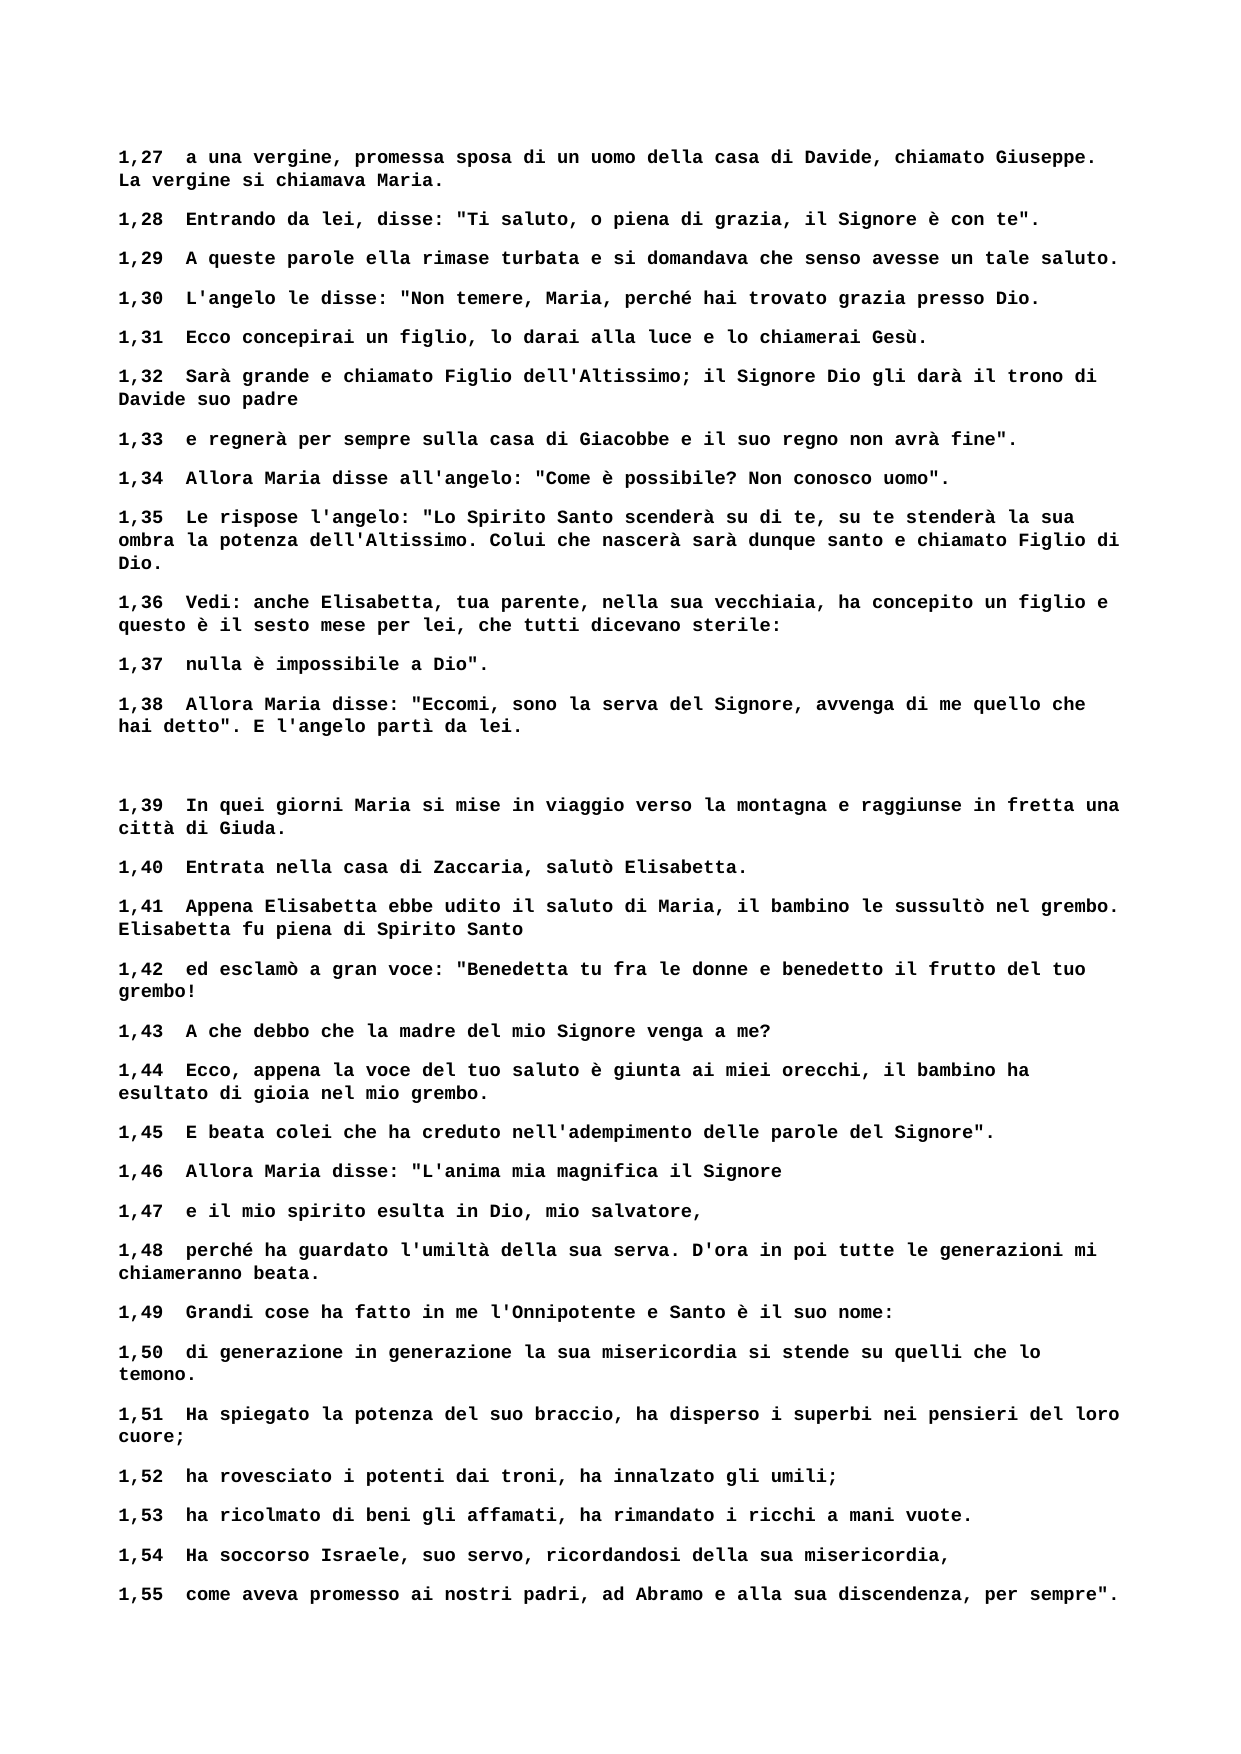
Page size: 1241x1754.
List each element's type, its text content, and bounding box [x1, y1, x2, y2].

text 1,47 e il mio spirito esulta in Dio, mio salvatore, [118, 1202, 1122, 1223]
text 1,46 Allora Maria disse: "L'anima mia magnifica il Signore [118, 1162, 1122, 1183]
text 1,52 ha rovesciato i potenti dai troni, ha innalzato gli umili; [118, 1467, 1122, 1488]
text 1,33 e regnerà per sempre sulla casa di Giacobbe e il suo regno non avrà fine". [118, 429, 1122, 451]
text 1,29 A queste parole ella rimase turbata e si domandava che senso avesse un tale saluto. [118, 249, 1122, 270]
text 1,44 Ecco, appena la voce del tuo saluto è giunta ai miei orecchi, il bambino ha esultato di gioia nel mio grembo. [118, 1061, 1122, 1105]
text 1,54 Ha soccorso Israele, suo servo, ricordandosi della sua misericordia, [118, 1545, 1122, 1567]
text 1,51 Ha spiegato la potenza del suo braccio, ha disperso i superbi nei pensieri del loro cuore; [118, 1404, 1122, 1448]
text 1,53 ha ricolmato di beni gli affamati, ha rimandato i ricchi a mani vuote. [118, 1506, 1122, 1527]
text 1,28 Entrando da lei, disse: "Ti saluto, o piena di grazia, il Signore è con te". [118, 210, 1122, 231]
text 1,37 nulla è impossibile a Dio". [118, 655, 1122, 676]
text 1,55 come aveva promesso ai nostri padri, ad Abramo e alla sua discendenza, per sempre". [118, 1585, 1122, 1606]
text 1,30 L'angelo le disse: "Non temere, Maria, perché hai trovato grazia presso Dio. [118, 288, 1122, 310]
text 1,40 Entrata nella casa di Zaccaria, salutò Elisabetta. [118, 858, 1122, 879]
text 1,34 Allora Maria disse all'angelo: "Come è possibile? Non conosco uomo". [118, 469, 1122, 490]
text 1,41 Appena Elisabetta ebbe udito il saluto di Maria, il bambino le sussultò nel grembo. Elisabetta fu piena di Spirito Santo [118, 897, 1122, 941]
text 1,50 di generazione in generazione la sua misericordia si stende su quelli che lo temono. [118, 1342, 1122, 1386]
text 1,38 Allora Maria disse: "Eccomi, sono la serva del Signore, avvenga di me quello che hai detto". E l'angelo partì da lei. [118, 694, 1122, 738]
text 1,39 In quei giorni Maria si mise in viaggio verso la montagna e raggiunse in fretta una città di Giuda. [118, 796, 1122, 840]
text 1,45 E beata colei che ha creduto nell'adempimento delle parole del Signore". [118, 1123, 1122, 1144]
text 1,49 Grandi cose ha fatto in me l'Onnipotente e Santo è il suo nome: [118, 1303, 1122, 1324]
text 1,31 Ecco concepirai un figlio, lo darai alla luce e lo chiamerai Gesù. [118, 328, 1122, 349]
text 1,42 ed esclamò a gran voce: "Benedetta tu fra le donne e benedetto il frutto del tuo grembo! [118, 959, 1122, 1003]
text 1,32 Sarà grande e chiamato Figlio dell'Altissimo; il Signore Dio gli darà il trono di Davide suo padre [118, 367, 1122, 411]
text 1,48 perché ha guardato l'umiltà della sua serva. D'ora in poi tutte le generazioni mi chiameranno beata. [118, 1241, 1122, 1285]
text 1,27 a una vergine, promessa sposa di un uomo della casa di Davide, chiamato Giuseppe. La vergine si chiamava Maria. [118, 148, 1122, 192]
text 1,36 Vedi: anche Elisabetta, tua parente, nella sua vecchiaia, ha concepito un figlio e questo è il sesto mese per lei, che tutti dicevano sterile: [118, 593, 1122, 637]
text 1,35 Le rispose l'angelo: "Lo Spirito Santo scenderà su di te, su te stenderà la sua ombra la potenza dell'Altissimo. Colui che nascerà sarà dunque santo e chiamato Figlio di Dio. [118, 508, 1122, 575]
text 1,43 A che debbo che la madre del mio Signore venga a me? [118, 1021, 1122, 1043]
